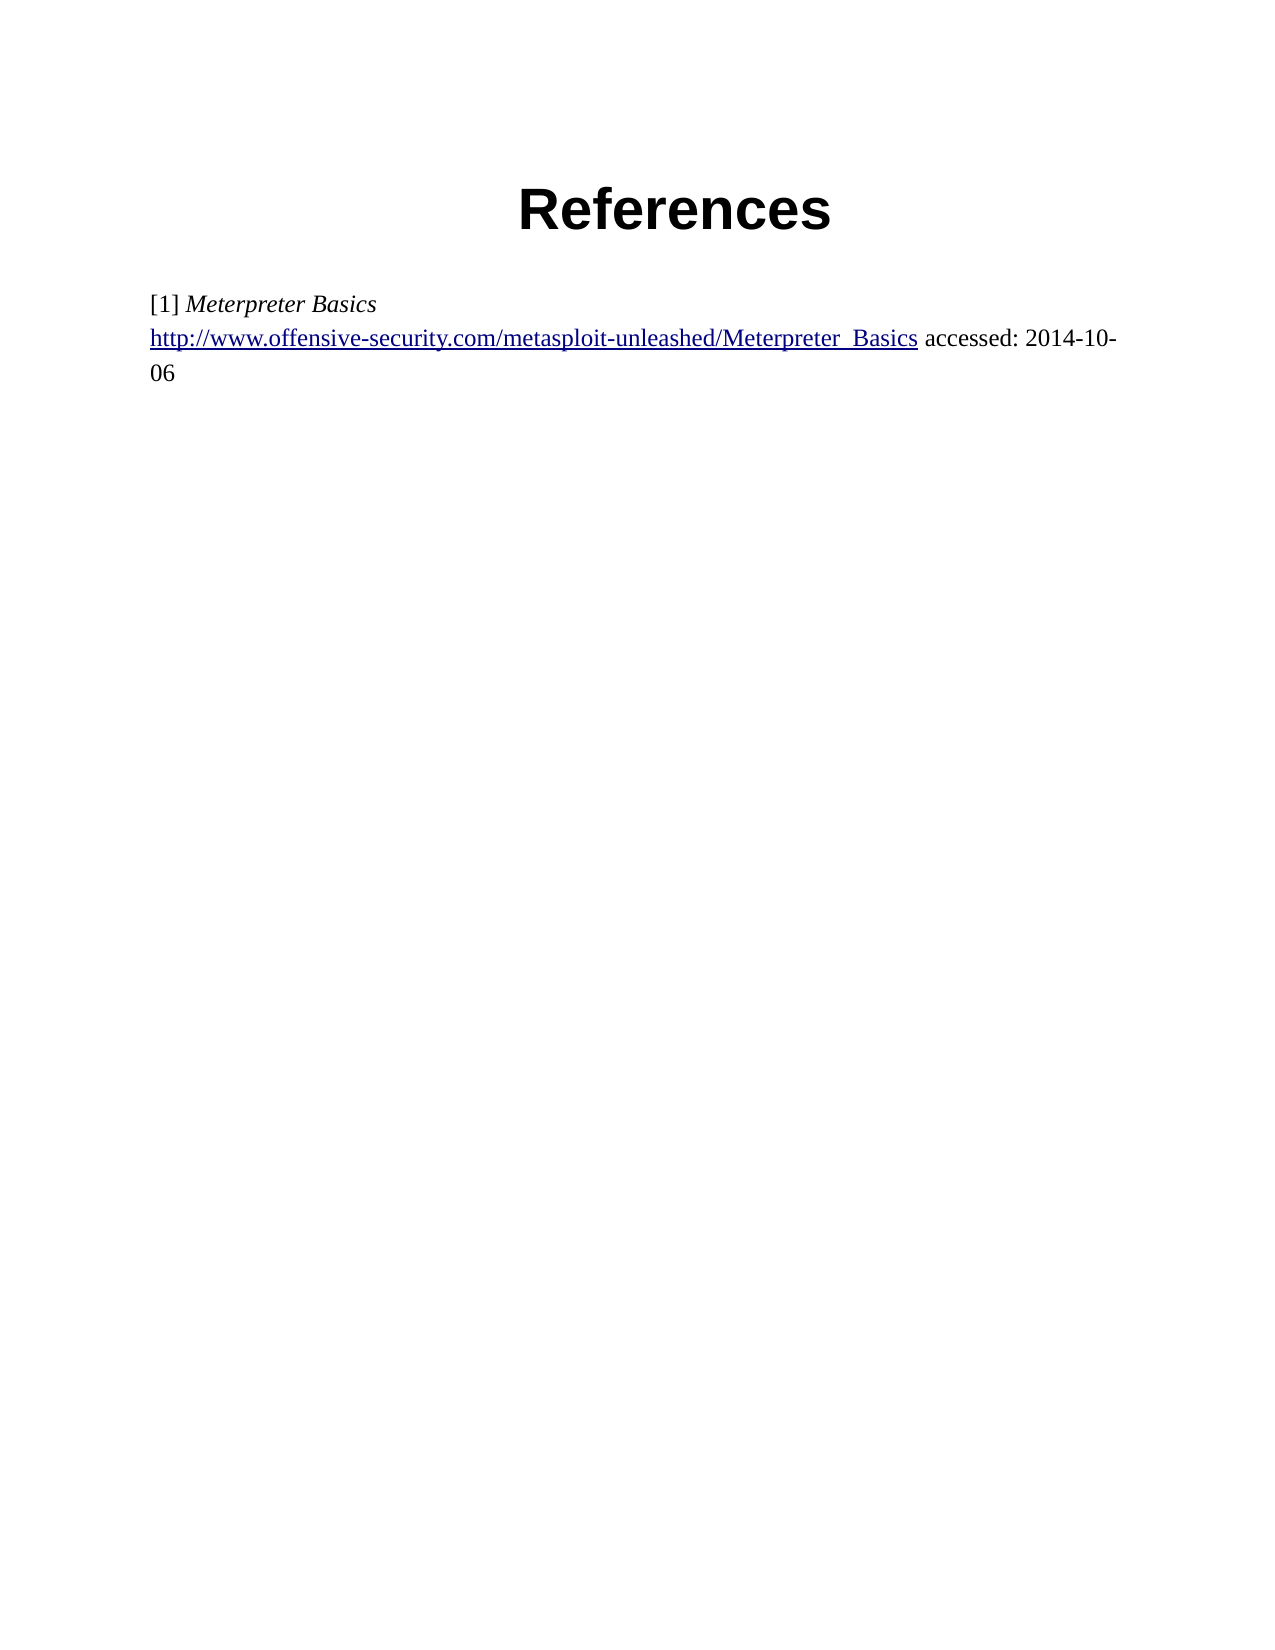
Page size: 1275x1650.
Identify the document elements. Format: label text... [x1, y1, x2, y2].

title References [187, 175, 1125, 242]
text [1] Meterpreter Basics http://www.offensive-security.com/metasploit-unleashed/Meterpreter_Basics accessed: 2014-10-06 [150, 254, 1125, 387]
